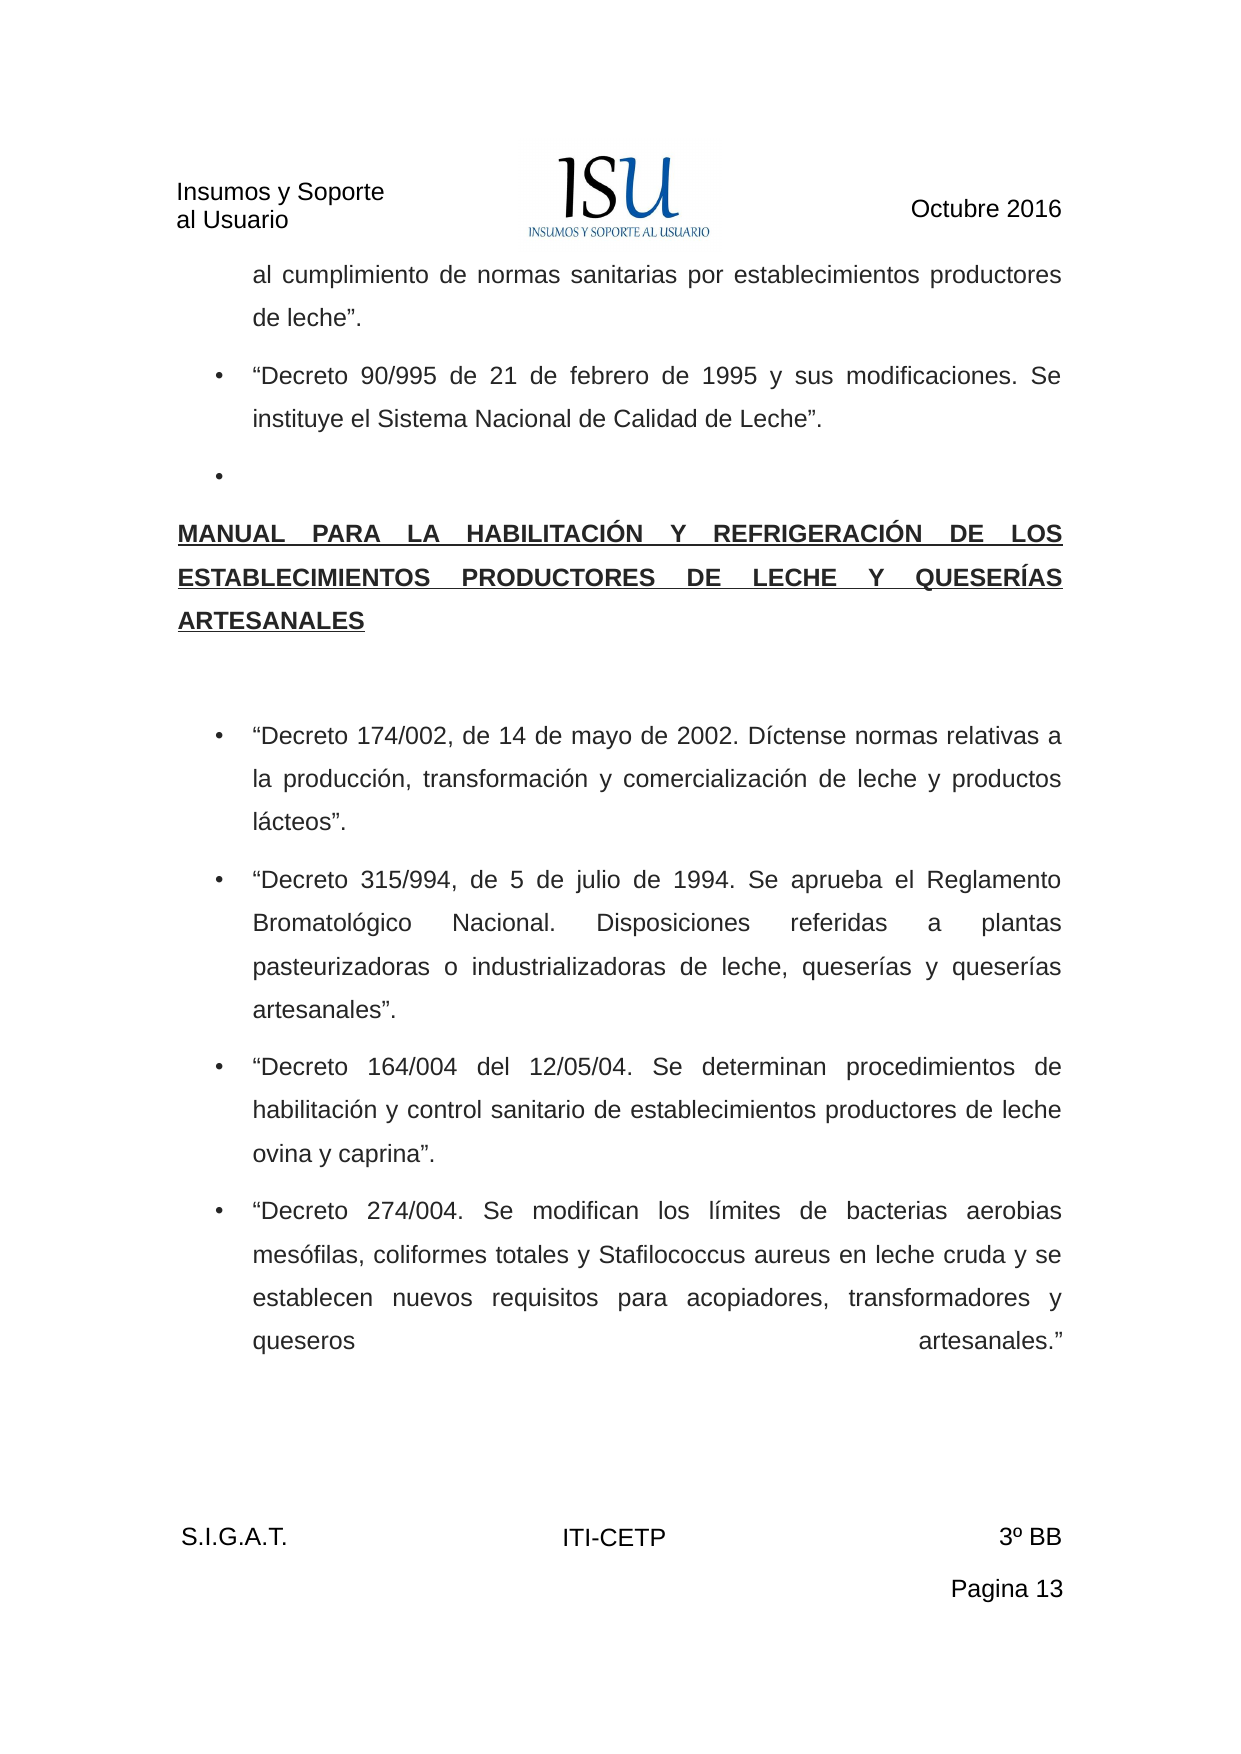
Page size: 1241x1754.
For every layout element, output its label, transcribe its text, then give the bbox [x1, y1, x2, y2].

text ARTESANALES [177, 589, 1063, 634]
list “Decreto 274/004. Se modifican los límites de bacterias aerobias mesófilas, coliformes totales y Stafilococcus aureus en leche cruda y se establecen nuevos requisitos para acopiadores, transformadores y queseros artesanales.” [215, 1196, 1063, 1398]
picture [517, 138, 723, 252]
list “Decreto 174/002, de 14 de mayo de 2002. Díctense normas relativas a la producción, transformación y comercialización de leche y productos lácteos”. [215, 721, 1063, 836]
text ESTABLECIMIENTOS PRODUCTORES DE LECHE Y QUESERÍAS [177, 545, 1063, 588]
list “Decreto 164/004 del 12/05/04. Se determinan procedimientos de habilitación y control sanitario de establecimientos productores de leche ovina y caprina”. [215, 1052, 1063, 1167]
text MANUAL PARA LA HABILITACIÓN Y REFRIGERACIÓN DE LOS [177, 519, 1063, 544]
list “Decreto 315/994, de 5 de julio de 1994. Se aprueba el Reglamento Bromatológico Nacional. Disposiciones referidas a plantas pasteurizadoras o industrializadoras de leche, queserías y queserías artesanales”. [215, 865, 1063, 1023]
list al cumplimiento de normas sanitarias por establecimientos productores de leche”. [215, 260, 1063, 332]
list “Decreto 90/995 de 21 de febrero de 1995 y sus modificaciones. Se instituye el Sistema Nacional de Calidad de Leche”. [215, 361, 1063, 433]
